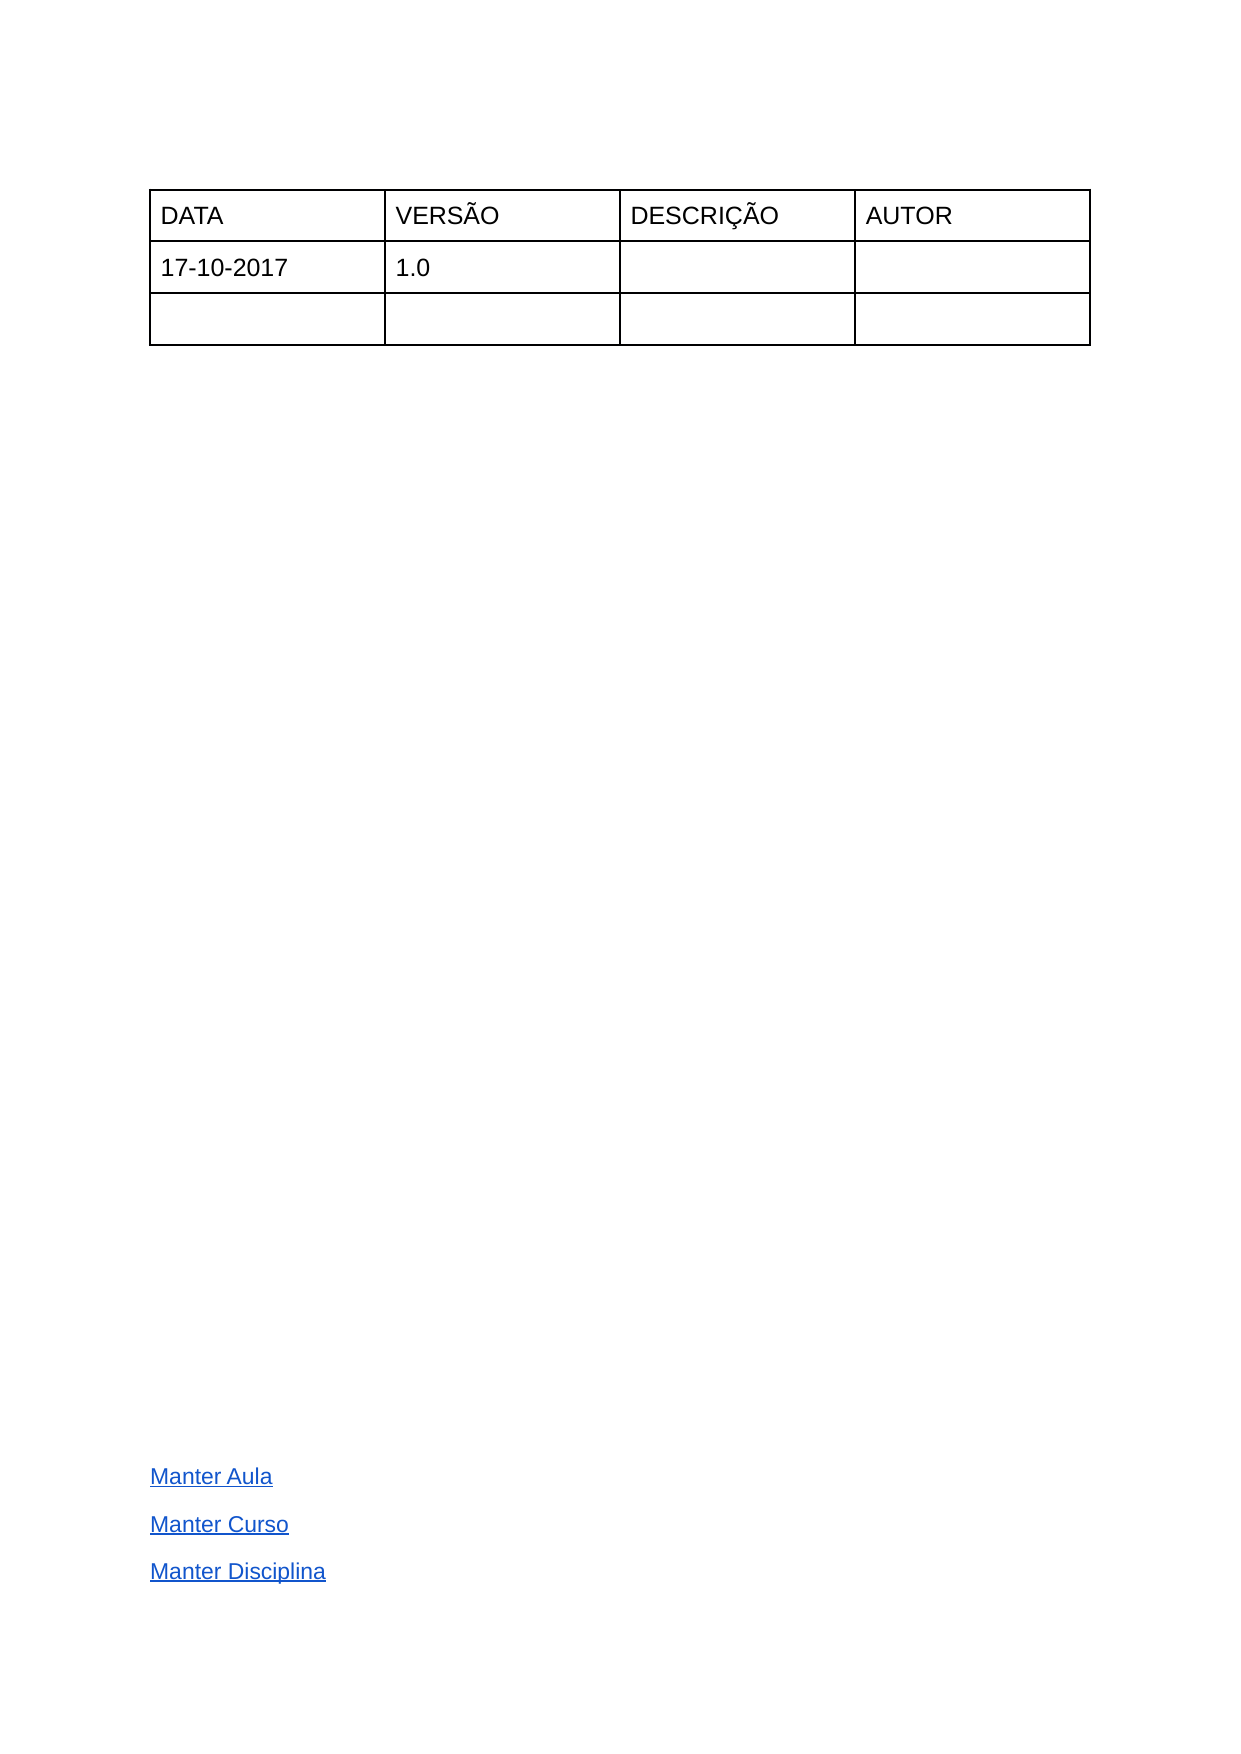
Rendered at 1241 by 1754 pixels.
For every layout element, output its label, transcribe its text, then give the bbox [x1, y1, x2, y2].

table_header VERSÃO [386, 191, 619, 240]
table_cell [621, 294, 854, 343]
text Manter Curso [150, 1511, 1090, 1537]
text Manter Aula [150, 1463, 1090, 1490]
table_cell [151, 294, 384, 343]
table_cell 1.0 [386, 242, 619, 292]
table_cell 17-10-2017 [151, 242, 384, 292]
table_cell [386, 294, 619, 343]
table_header DATA [151, 191, 384, 240]
table_cell [621, 242, 854, 292]
table_header DESCRIÇÃO [621, 191, 854, 240]
text Manter Disciplina [150, 1558, 1090, 1584]
table_header AUTOR [856, 191, 1089, 240]
table_cell [856, 294, 1089, 343]
table_cell [856, 242, 1089, 292]
